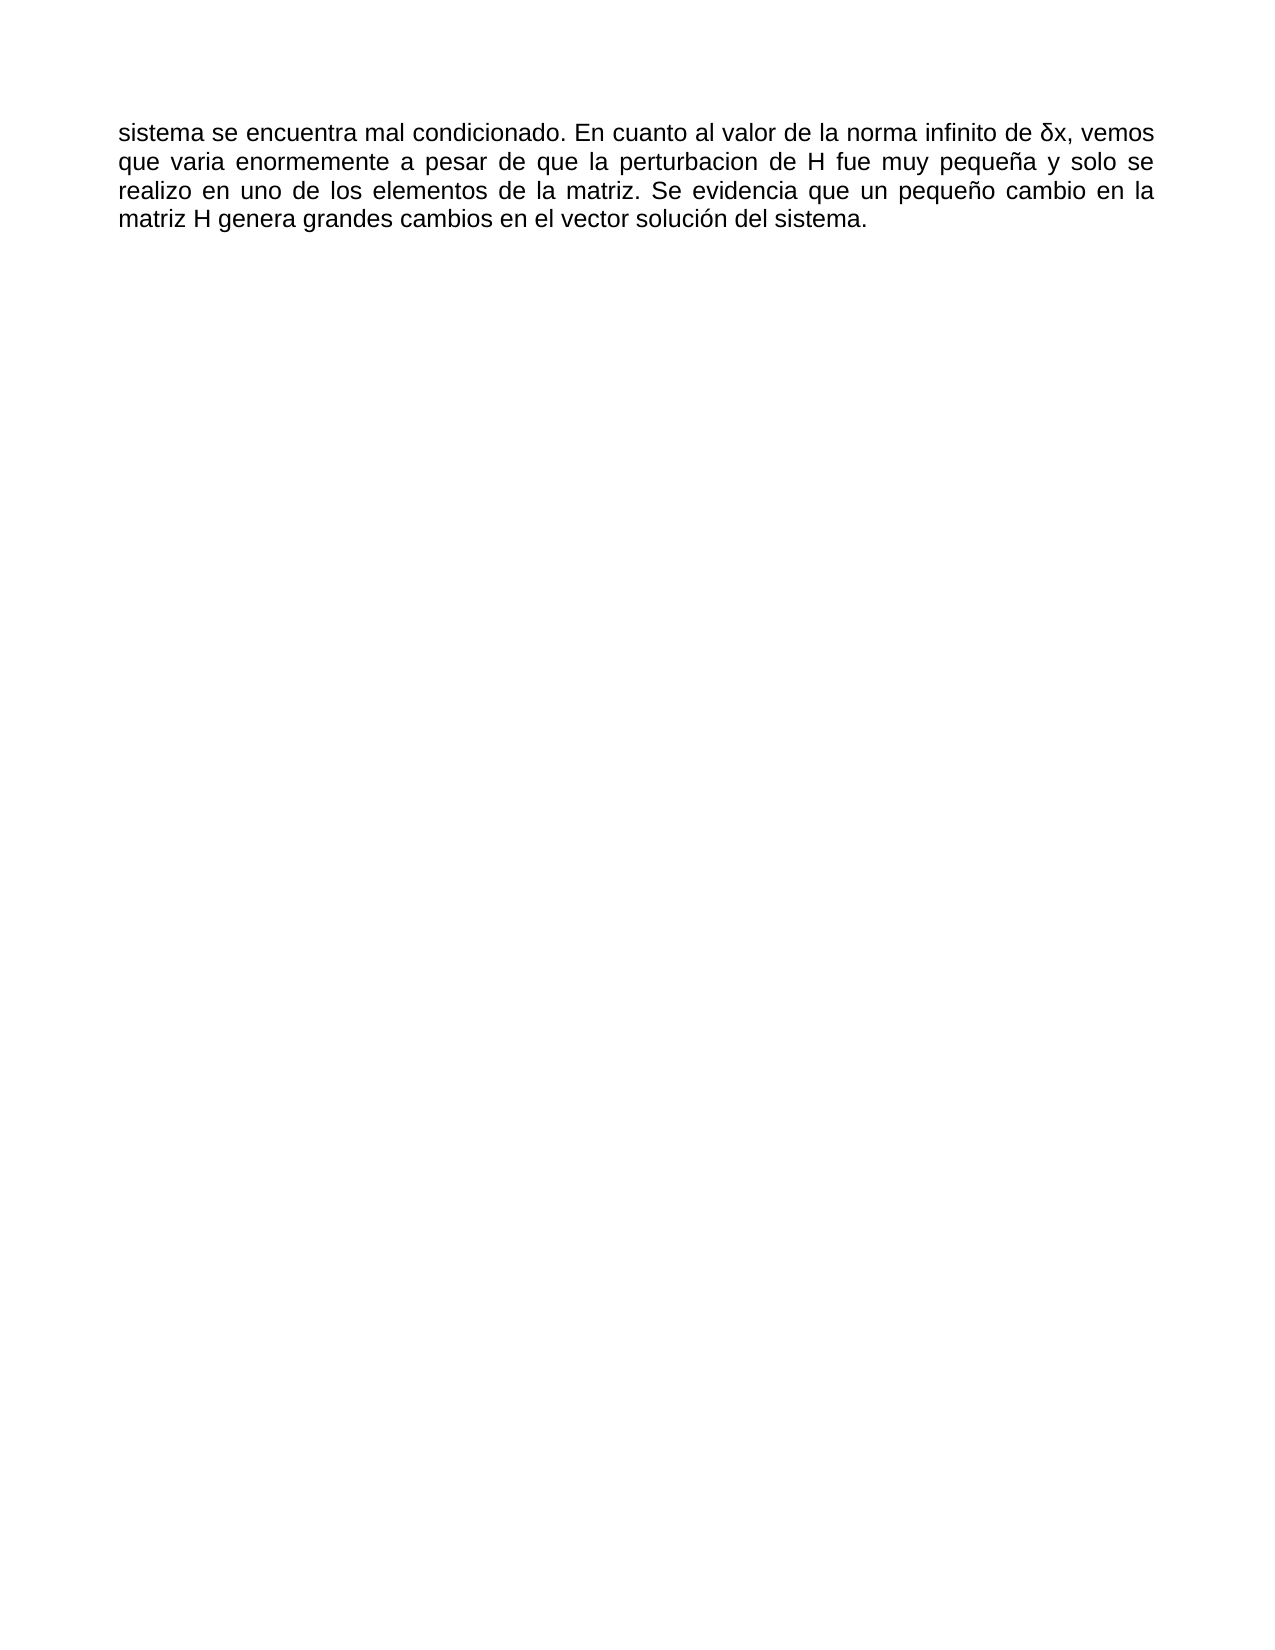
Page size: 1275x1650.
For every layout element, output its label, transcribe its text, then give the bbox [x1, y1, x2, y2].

text sistema se encuentra mal condicionado. En cuanto al valor de la norma infinito de δx, vemos que varia enormemente a pesar de que la perturbacion de H fue muy pequeña y solo se realizo en uno de los elementos de la matriz. Se evidencia que un pequeño cambio en la matriz H genera grandes cambios en el vector solución del sistema. [118, 118, 1157, 233]
